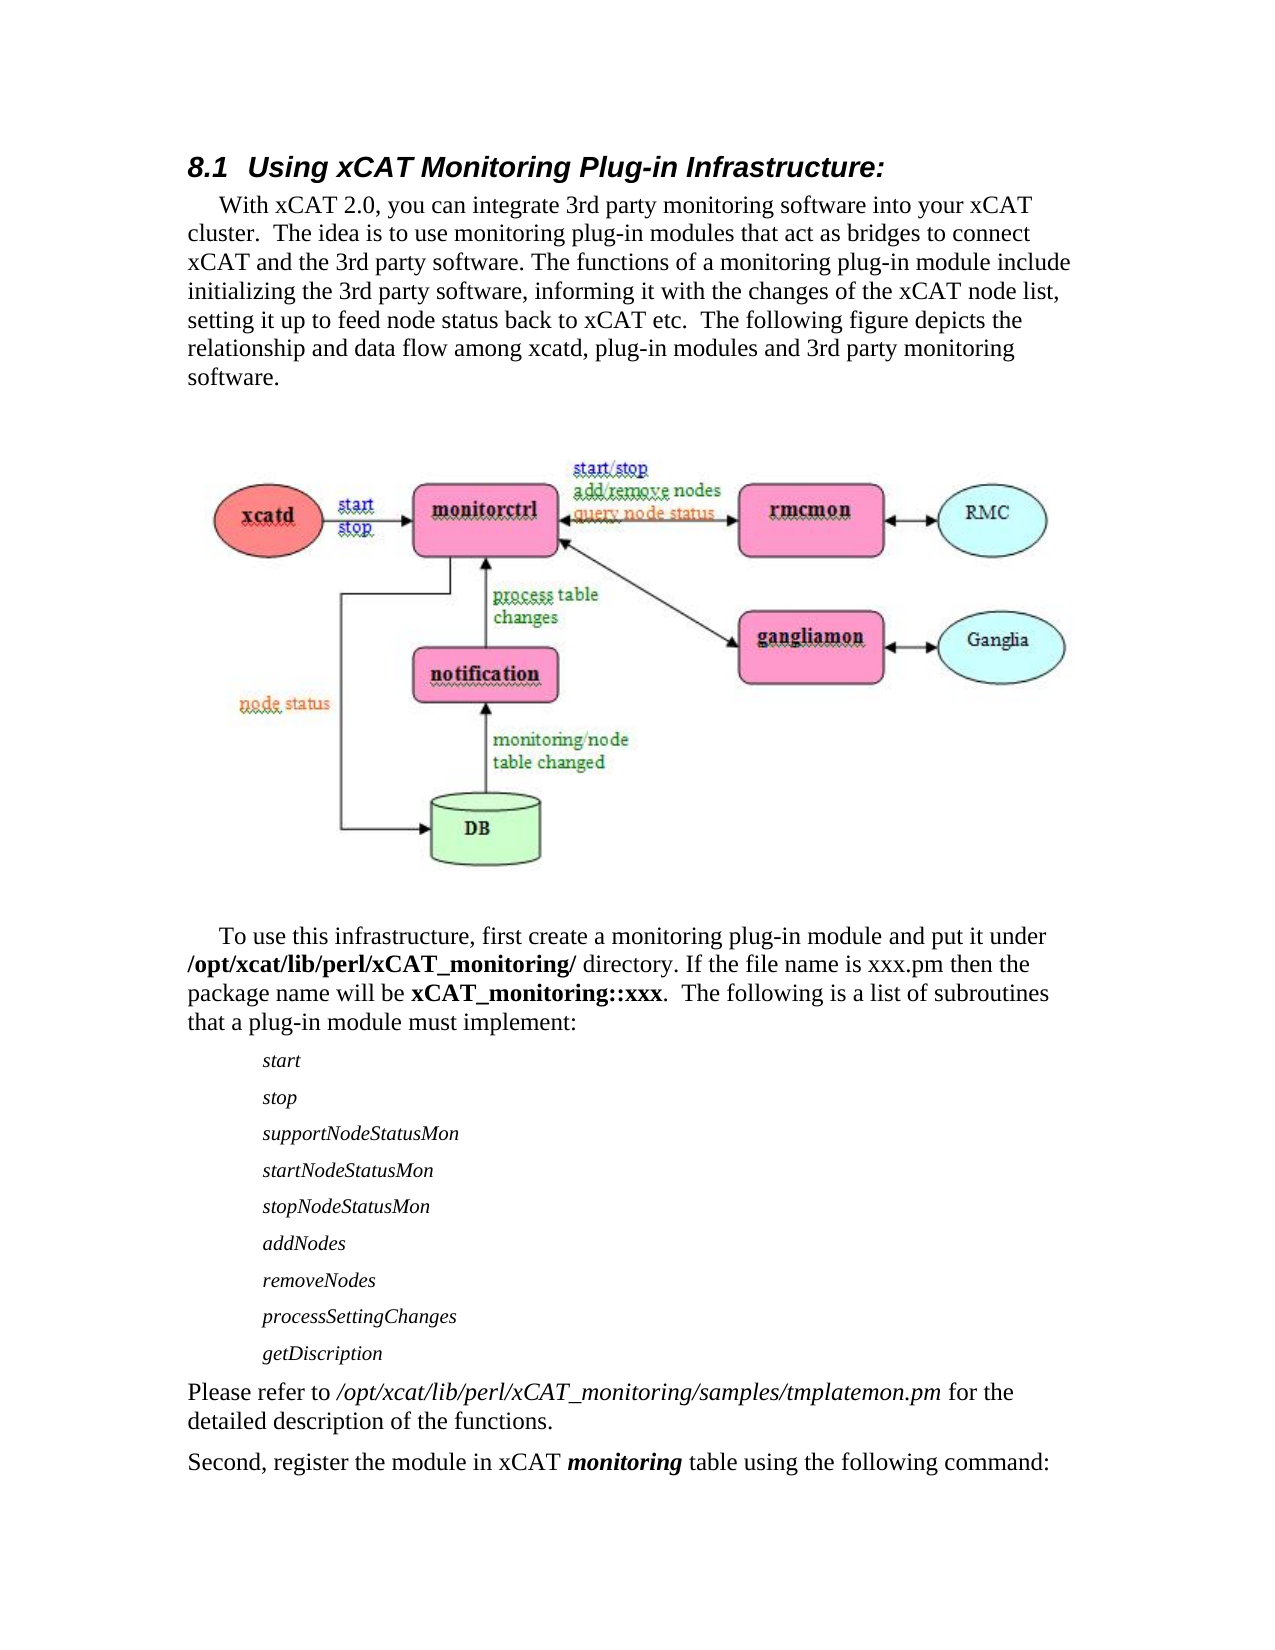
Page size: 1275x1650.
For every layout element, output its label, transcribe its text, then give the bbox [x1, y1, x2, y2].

text To use this infrastructure, first create a monitoring plug-in module and put it under /opt/xcat/lib/perl/xCAT_monitoring/ directory. If the file name is xxx.pm then the package name will be xCAT_monitoring::xxx. The following is a list of subroutines that a plug-in module must implement: [187, 921, 1087, 1036]
text removeNodes [262, 1268, 1087, 1292]
text Please refer to /opt/xcat/lib/perl/xCAT_monitoring/samples/tmplatemon.pm for the detailed description of the functions. [187, 1377, 1087, 1435]
text stop [262, 1085, 1087, 1109]
text startNodeStatusMon [262, 1158, 1087, 1182]
text stopNodeStatusMon [262, 1194, 1087, 1218]
text addNodes [262, 1231, 1087, 1255]
text getDiscription [262, 1341, 1087, 1365]
text With xCAT 2.0, you can integrate 3rd party monitoring software into your xCAT cluster. The idea is to use monitoring plug-in modules that act as bridges to connect xCAT and the 3rd party software. The functions of a monitoring plug-in module include initializing the 3rd party software, informing it with the changes of the xCAT node list, setting it up to feed node status back to xCAT etc. The following figure depicts the relationship and data flow among xcatd, plug-in modules and 3rd party monitoring software. [187, 190, 1087, 391]
text Second, register the module in xCAT monitoring table using the following command: [187, 1447, 1087, 1476]
text supportNodeStatusMon [262, 1121, 1087, 1145]
text processSettingChanges [262, 1304, 1087, 1328]
subtitle Using xCAT Monitoring Plug-in Infrastructure: [187, 150, 1087, 183]
picture [204, 412, 1085, 900]
text start [262, 1048, 1087, 1072]
